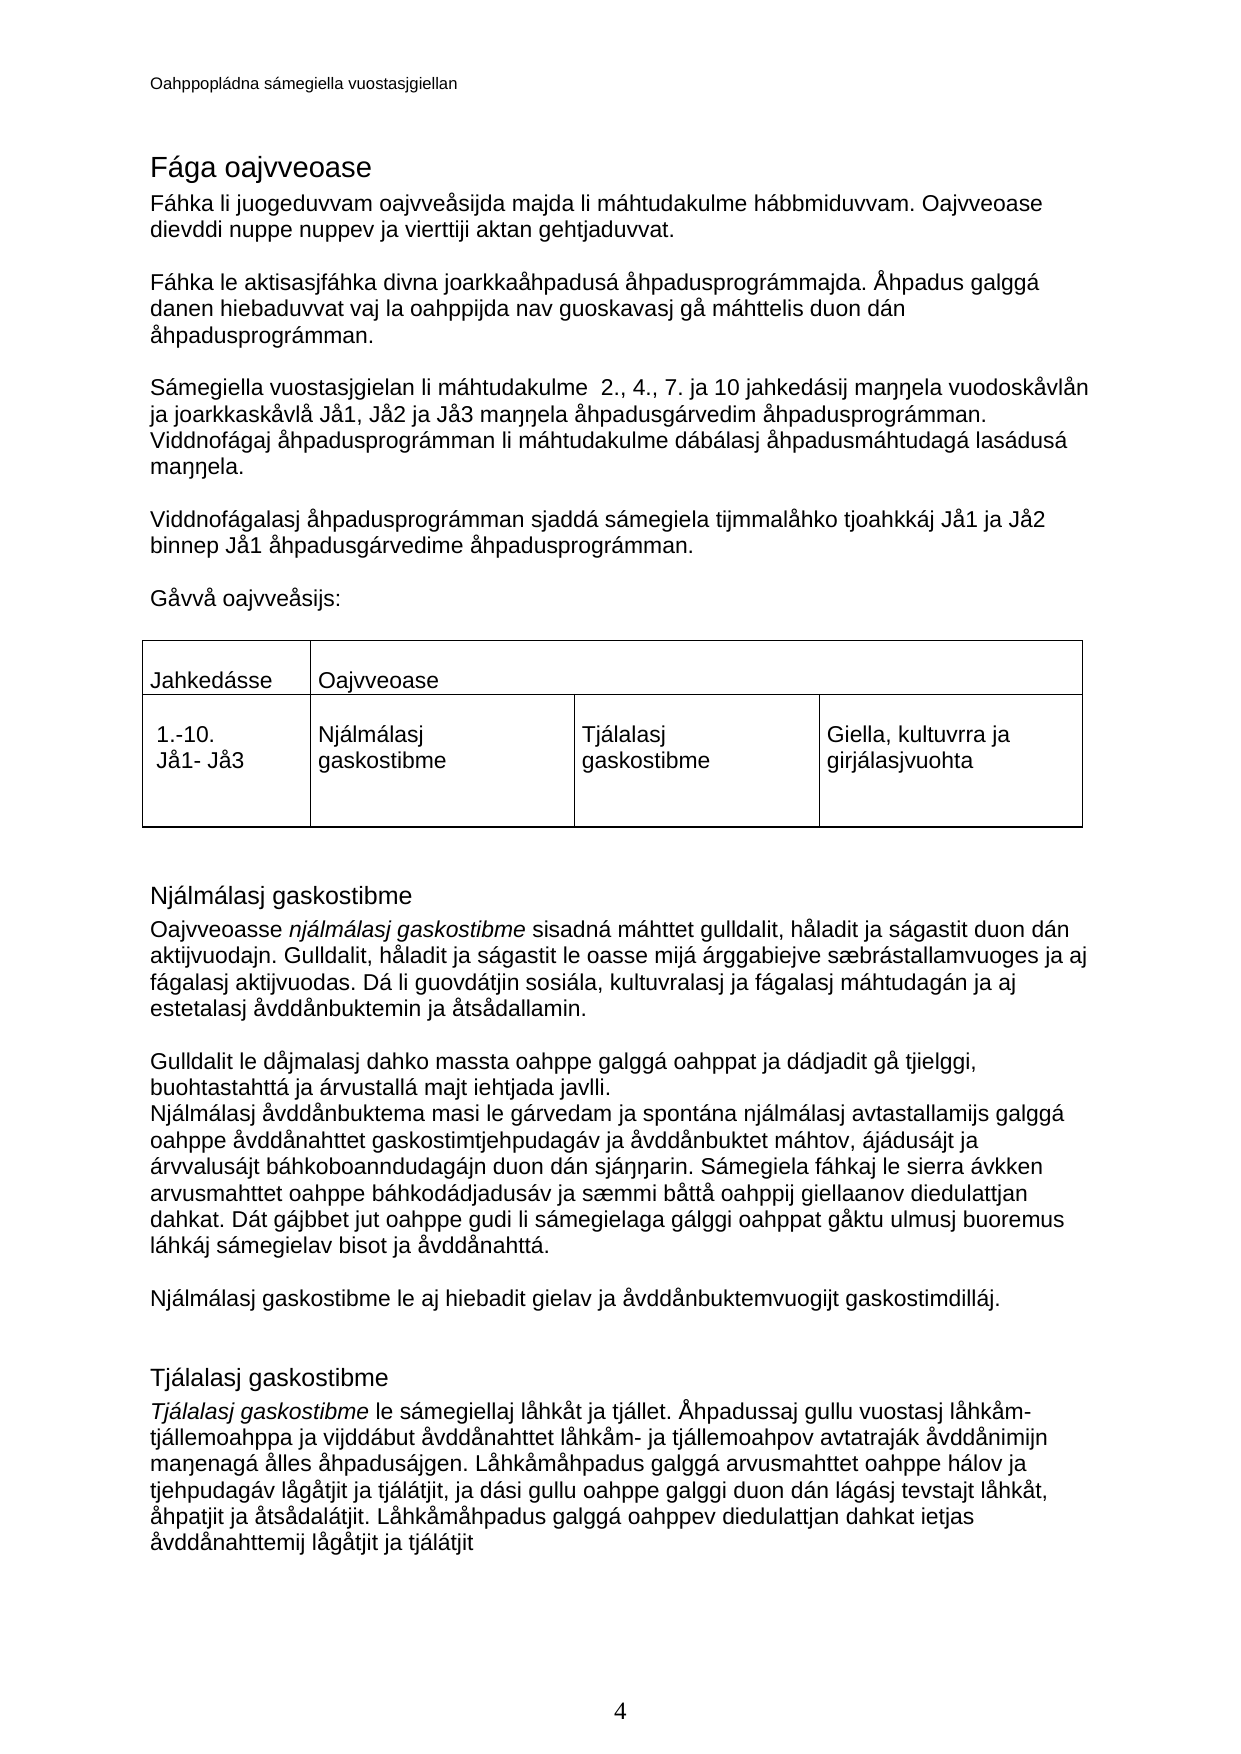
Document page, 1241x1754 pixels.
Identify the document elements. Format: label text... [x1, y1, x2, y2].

table_cell Njálmálasj gaskostibme [311, 695, 574, 826]
text Gulldalit le dåjmalasj dahko massta oahppe galggá oahppat ja dádjadit gå tjielggi, buohtastahttá ja árvustallá majt iehtjada javlli. Njálmálasj åvddånbuktema masi le gárvedam ja spontána njálmálasj avtastallamijs galggá oahppe åvddånahttet gaskostimtjehpudagáv ja åvddånbuktet máhtov, ájádusájt ja árvvalusájt báhkoboanndudagájn duon dán sjáŋŋarin. Sámegiela fáhkaj le sierra ávkken arvusmahttet oahppe báhkodádjadusáv ja sæmmi båttå oahppij giellaanov diedulattjan dahkat. Dát gájbbet jut oahppe gudi li sámegielaga gálggi oahppat gåktu ulmusj buoremus láhkáj sámegielav bisot ja åvddånahttá. [150, 1048, 1090, 1258]
table_cell Tjálalasj gaskostibme [575, 695, 819, 826]
text Oajvveoasse njálmálasj gaskostibme sisadná máhttet gulldalit, håladit ja ságastit duon dán aktijvuodajn. Gulldalit, håladit ja ságastit le oasse mijá árggabiejve sæbrástallamvuoges ja aj fágalasj aktijvuodas. Dá li guovdátjin sosiála, kultuvralasj ja fágalasj máhtudagán ja aj estetalasj åvddånbuktemin ja åtsådallamin. [150, 916, 1090, 1021]
table_header Oajvveoase [311, 641, 1082, 694]
subtitle Tjálalasj gaskostibme [150, 1363, 1090, 1391]
table_header Jahkedásse [143, 641, 310, 694]
text Viddnofágalasj åhpadusprográmman sjaddá sámegiela tijmmalåhko tjoahkkáj Jå1 ja Jå2 binnep Jå1 åhpadusgárvedime åhpadusprográmman. [150, 506, 1090, 559]
subtitle Fága oajvveoase [150, 150, 1090, 183]
text Tjálalasj gaskostibme le sámegiellaj låhkåt ja tjállet. Åhpadussaj gullu vuostasj låhkåm- tjállemoahppa ja vijddábut åvddånahttet låhkåm- ja tjállemoahpov avtatraják åvddånimijn maŋenagá ålles åhpadusájgen. Låhkåmåhpadus galggá arvusmahttet oahppe hálov ja tjehpudagáv lågåtjit ja tjálátjit, ja dási gullu oahppe galggi duon dán lágásj tevstajt låhkåt, åhpatjit ja åtsådalátjit. Låhkåmåhpadus galggá oahppev diedulattjan dahkat ietjas åvddånahttemij lågåtjit ja tjálátjit [150, 1398, 1090, 1556]
text Njálmálasj gaskostibme le aj hiebadit gielav ja åvddånbuktemvuogijt gaskostimdilláj. [150, 1285, 1090, 1311]
text Gåvvå oajvveåsijs: [150, 585, 1090, 611]
table_cell 1.-10. Jå1- Jå3 [143, 695, 310, 826]
subtitle Njálmálasj gaskostibme [150, 881, 1090, 910]
text Fáhka le aktisasjfáhka divna joarkkaåhpadusá åhpadusprográmmajda. Åhpadus galggá danen hiebaduvvat vaj la oahppijda nav guoskavasj gå máhttelis duon dán åhpadusprográmman. [150, 269, 1090, 348]
text Fáhka li juogeduvvam oajvveåsijda majda li máhtudakulme hábbmiduvvam. Oajvveoase dievddi nuppe nuppev ja vierttiji aktan gehtjaduvvat. [150, 190, 1090, 242]
table_cell Giella, kultuvrra ja girjálasjvuohta [820, 695, 1082, 826]
text Sámegiella vuostasjgielan li máhtudakulme 2., 4., 7. ja 10 jahkedásij maŋŋela vuodoskåvlån ja joarkkaskåvlå Jå1, Jå2 ja Jå3 maŋŋela åhpadusgárvedim åhpadusprográmman. Viddnofágaj åhpadusprográmman li máhtudakulme dábálasj åhpadusmáhtudagá lasádusá maŋŋela. [150, 374, 1090, 480]
